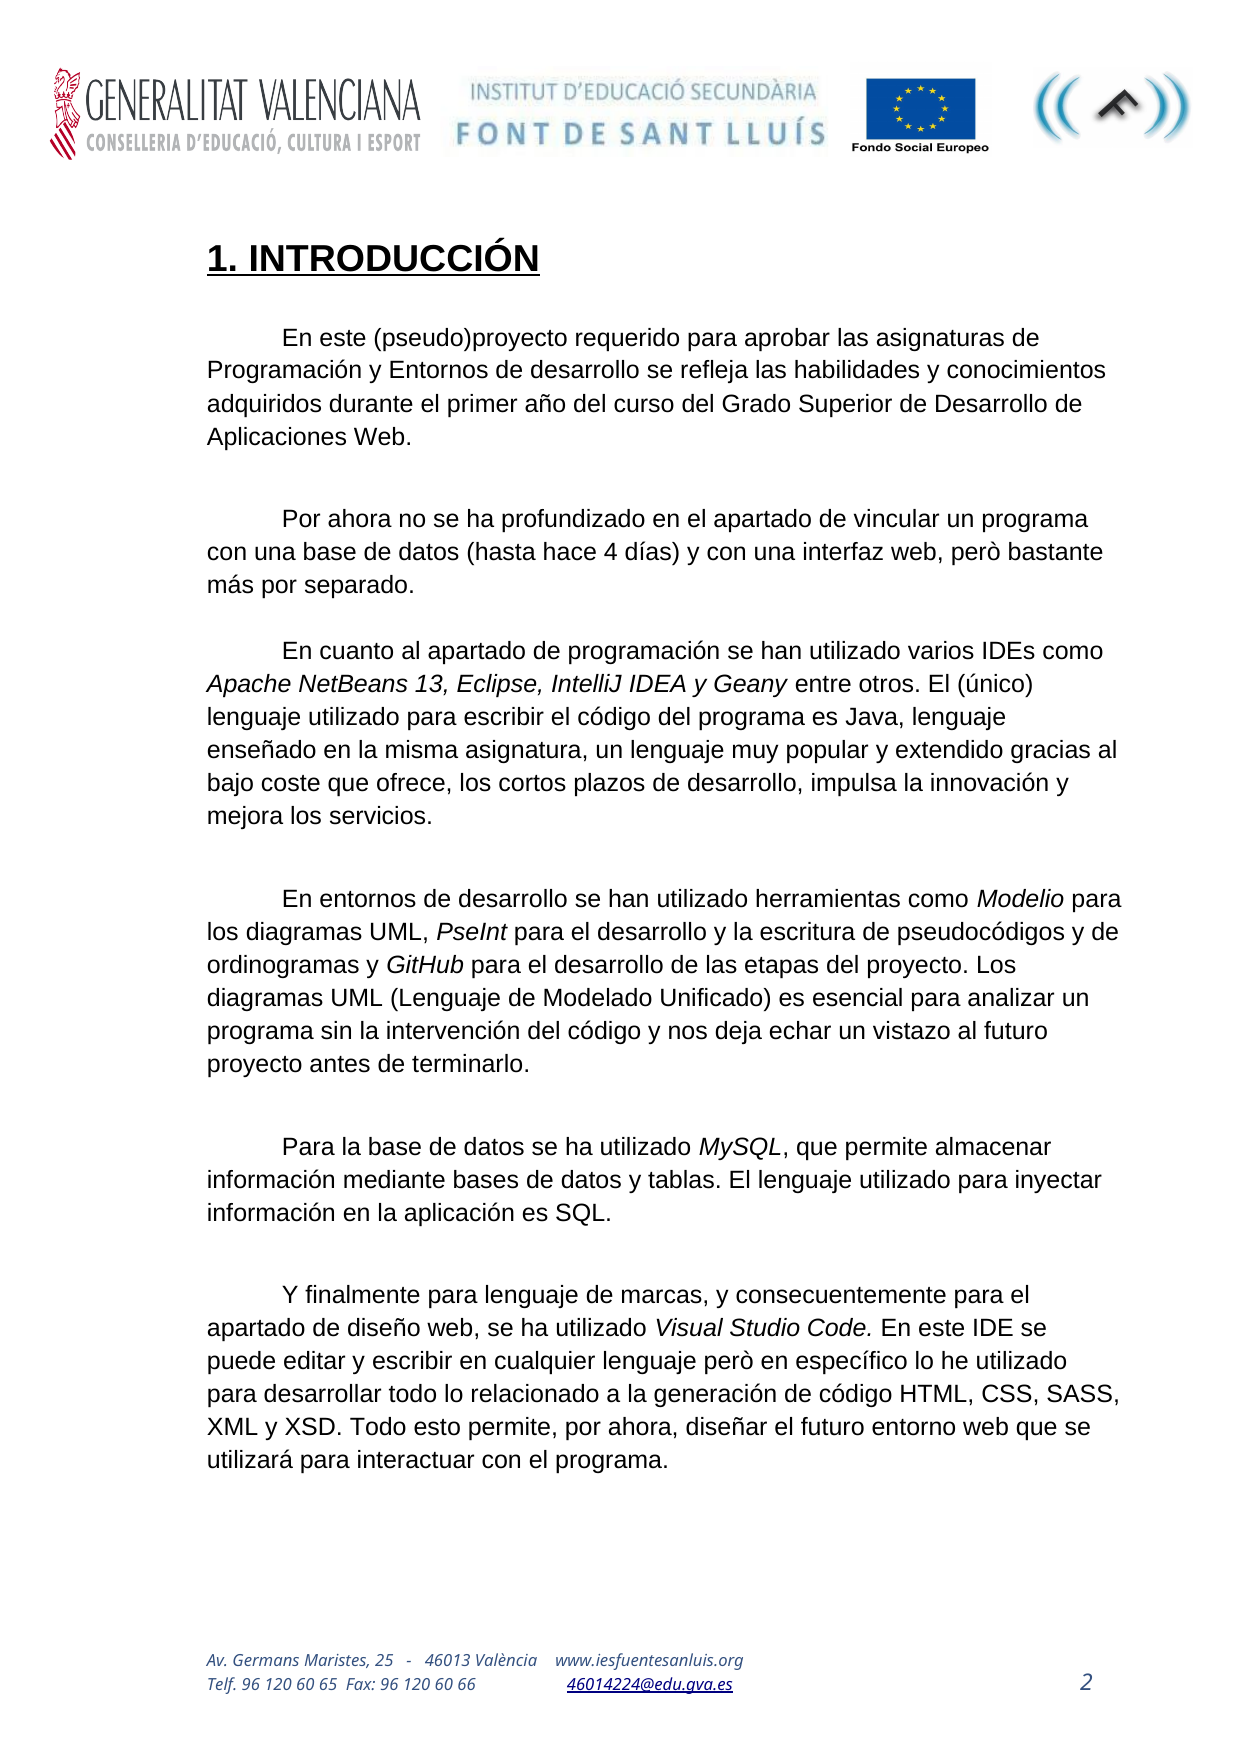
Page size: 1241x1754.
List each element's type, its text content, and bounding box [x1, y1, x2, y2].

text Por ahora no se ha profundizado en el apartado de vincular un programa con una base de datos (hasta hace 4 días) y con una interfaz web, però bastante más por separado. [207, 504, 1122, 599]
text En entornos de desarrollo se han utilizado herramientas como Modelio para los diagramas UML, PseInt para el desarrollo y la escritura de pseudocódigos y de ordinogramas y GitHub para el desarrollo de las etapas del proyecto. Los diagramas UML (Lenguaje de Modelado Unificado) es esencial para analizar un programa sin la intervención del código y nos deja echar un vistazo al futuro proyecto antes de terminarlo. [207, 884, 1122, 1078]
text Y finalmente para lenguaje de marcas, y consecuentemente para el apartado de diseño web, se ha utilizado Visual Studio Code. En este IDE se puede editar y escribir en cualquier lenguaje però en específico lo he utilizado para desarrollar todo lo relacionado a la generación de código HTML, CSS, SASS, XML y XSD. Todo esto permite, por ahora, diseñar el futuro entorno web que se utilizará para interactuar con el programa. [207, 1280, 1122, 1474]
picture [849, 61, 993, 157]
text En este (pseudo)proyecto requerido para aprobar las asignaturas de Programación y Entornos de desarrollo se refleja las habilidades y conocimientos adquiridos durante el primer año del curso del Grado Superior de Desarrollo de Aplicaciones Web. [207, 322, 1122, 450]
picture [1032, 67, 1194, 148]
picture [440, 66, 829, 157]
text Para la base de datos se ha utilizado MySQL, que permite almacenar información mediante bases de datos y tablas. El lenguaje utilizado para inyectar información en la aplicación es SQL. [207, 1132, 1122, 1226]
text En cuanto al apartado de programación se han utilizado varios IDEs como Apache NetBeans 13, Eclipse, IntelliJ IDEA y Geany entre otros. El (único) lenguaje utilizado para escribir el código del programa es Java, lenguaje enseñado en la misma asignatura, un lenguaje muy popular y extendido gracias al bajo coste que ofrece, los cortos plazos de desarrollo, impulsa la innovación y mejora los servicios. [207, 636, 1122, 830]
text 1. INTRODUCCIÓN [207, 236, 1122, 279]
picture [46, 66, 424, 162]
